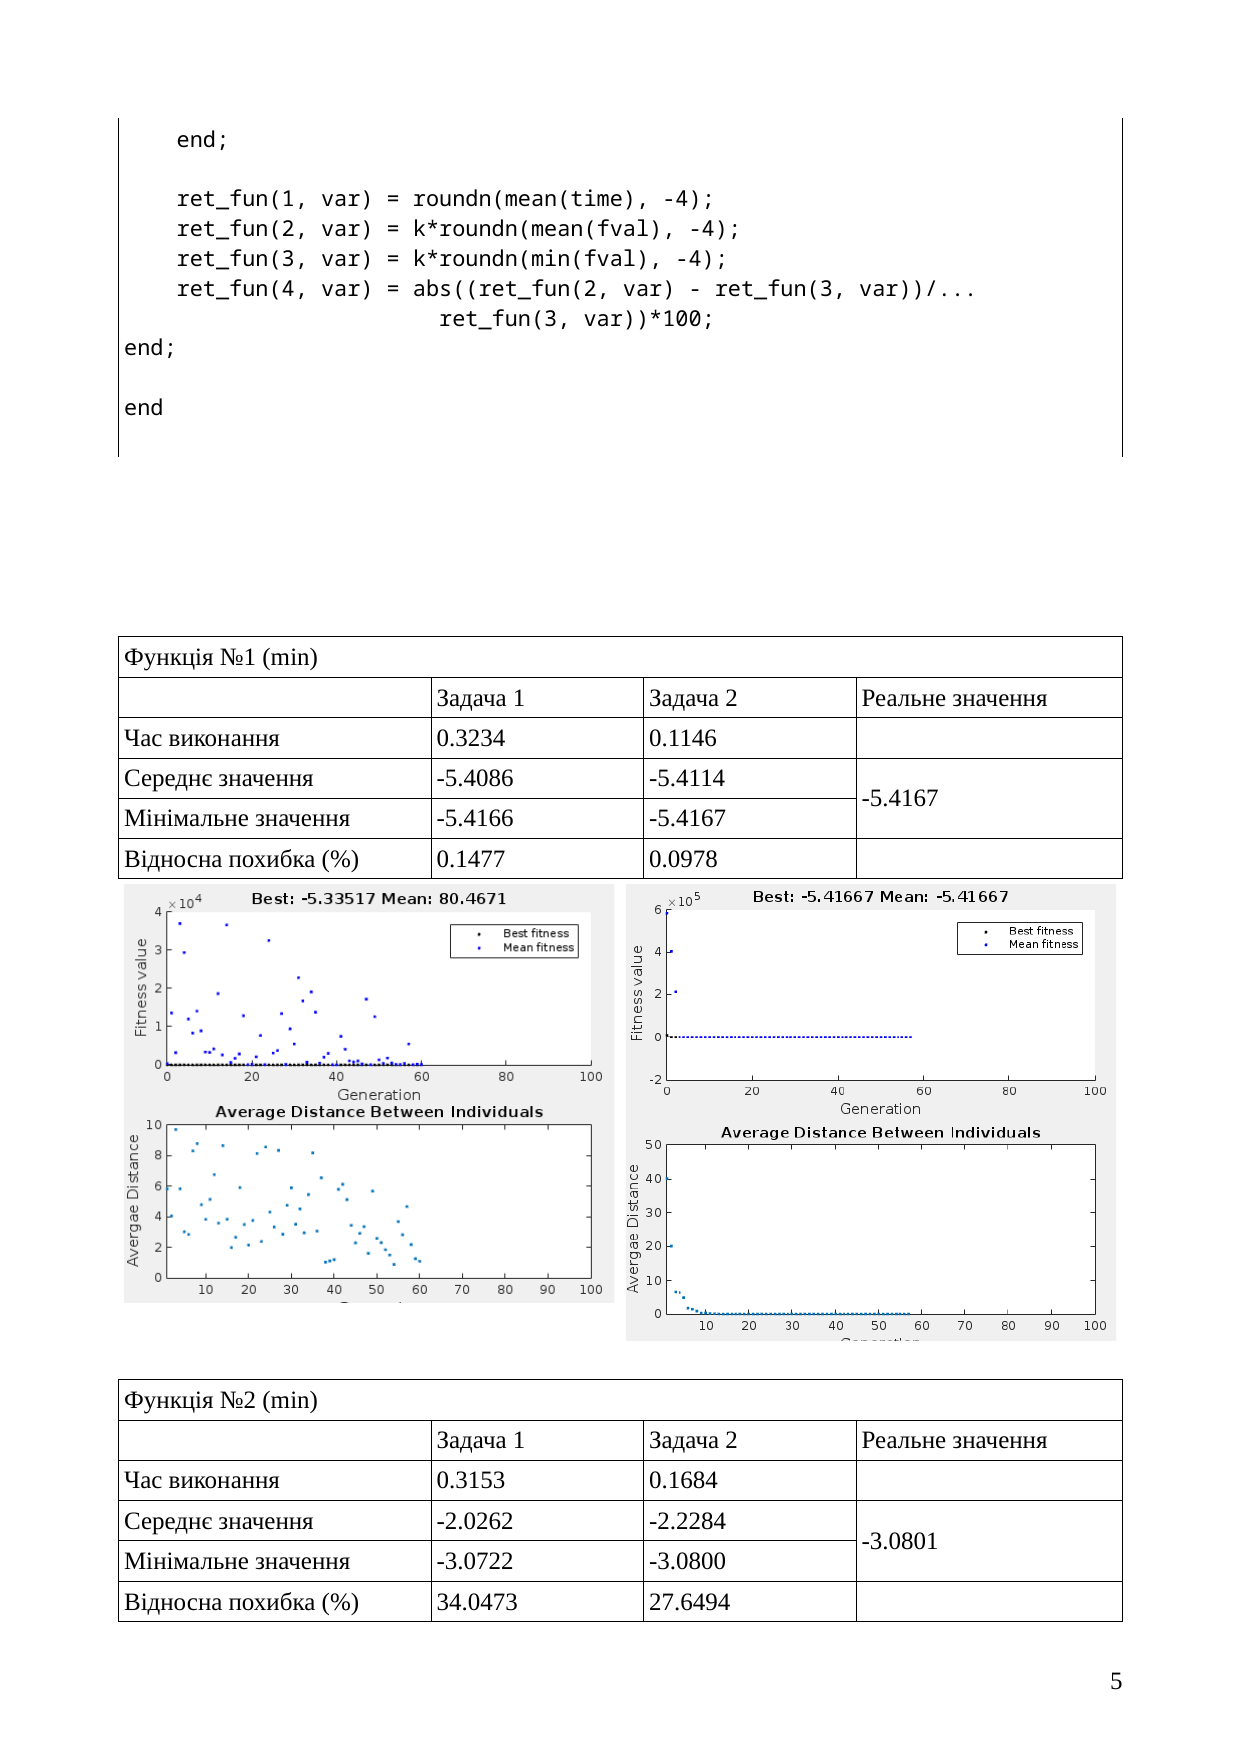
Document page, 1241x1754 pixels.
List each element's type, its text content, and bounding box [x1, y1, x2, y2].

table_header [118, 879, 620, 1379]
table_cell [857, 1461, 1122, 1500]
table_cell 34,0473 [432, 1582, 643, 1621]
table_cell -5,4086 [432, 759, 643, 798]
table_cell [857, 1582, 1122, 1621]
table_cell Середнє значення [119, 759, 431, 798]
table_cell Середнє значення [119, 1501, 431, 1540]
table_cell -3,0801 [857, 1501, 1122, 1581]
table_cell Задача 1 [432, 678, 643, 717]
table_cell -2,0262 [432, 1501, 643, 1540]
table_cell [857, 839, 1122, 878]
picture [625, 884, 1117, 1341]
table_cell 0,0978 [644, 839, 856, 878]
table_cell -5,4167 [644, 799, 856, 838]
table_cell 0,3153 [432, 1461, 643, 1500]
table_cell Мінімальне значення [119, 799, 431, 838]
table_cell Мінімальне значення [119, 1541, 431, 1581]
table_cell -5,4167 [857, 759, 1122, 838]
table_cell Реальне значення [857, 678, 1122, 717]
table_cell Реальне значення [857, 1421, 1122, 1460]
table_header Функція №2 (min) [119, 1380, 1122, 1419]
table_cell Задача 1 [432, 1421, 643, 1460]
table_cell 0,1477 [432, 839, 643, 878]
table_cell Відносна похибка (%) [119, 839, 431, 878]
table_cell [119, 678, 431, 717]
table_cell -3,0800 [644, 1541, 856, 1581]
table_cell Час виконання [119, 718, 431, 757]
table_cell 0,3234 [432, 718, 643, 757]
table_cell Відносна похибка (%) [119, 1582, 431, 1621]
picture [123, 884, 615, 1303]
table_cell -3,0722 [432, 1541, 643, 1581]
table_cell 0,1146 [644, 718, 856, 757]
table_cell [119, 1421, 431, 1460]
table_cell Час виконання [119, 1461, 431, 1500]
table_cell -5,4114 [644, 759, 856, 798]
table_cell Задача 2 [644, 678, 856, 717]
table_cell Задача 2 [644, 1421, 856, 1460]
table_cell end; ret_fun(1, var) = roundn(mean(time), -4); ret_fun(2, var) = k*roundn(mean(fval), -4); ret_fun(3, var) = k*roundn(min(fval), -4); ret_fun(4, var) = abs((ret_fun(2, var) - ret_fun(3, var))/... ret_fun(3, var))*100; end; end [119, 118, 1122, 457]
table_cell -5,4166 [432, 799, 643, 838]
table_header [620, 879, 1122, 1379]
table_cell 0,1684 [644, 1461, 856, 1500]
table_cell [857, 718, 1122, 757]
table_cell -2,2284 [644, 1501, 856, 1540]
table_header Функція №1 (min) [119, 637, 1122, 677]
table_cell 27,6494 [644, 1582, 856, 1621]
